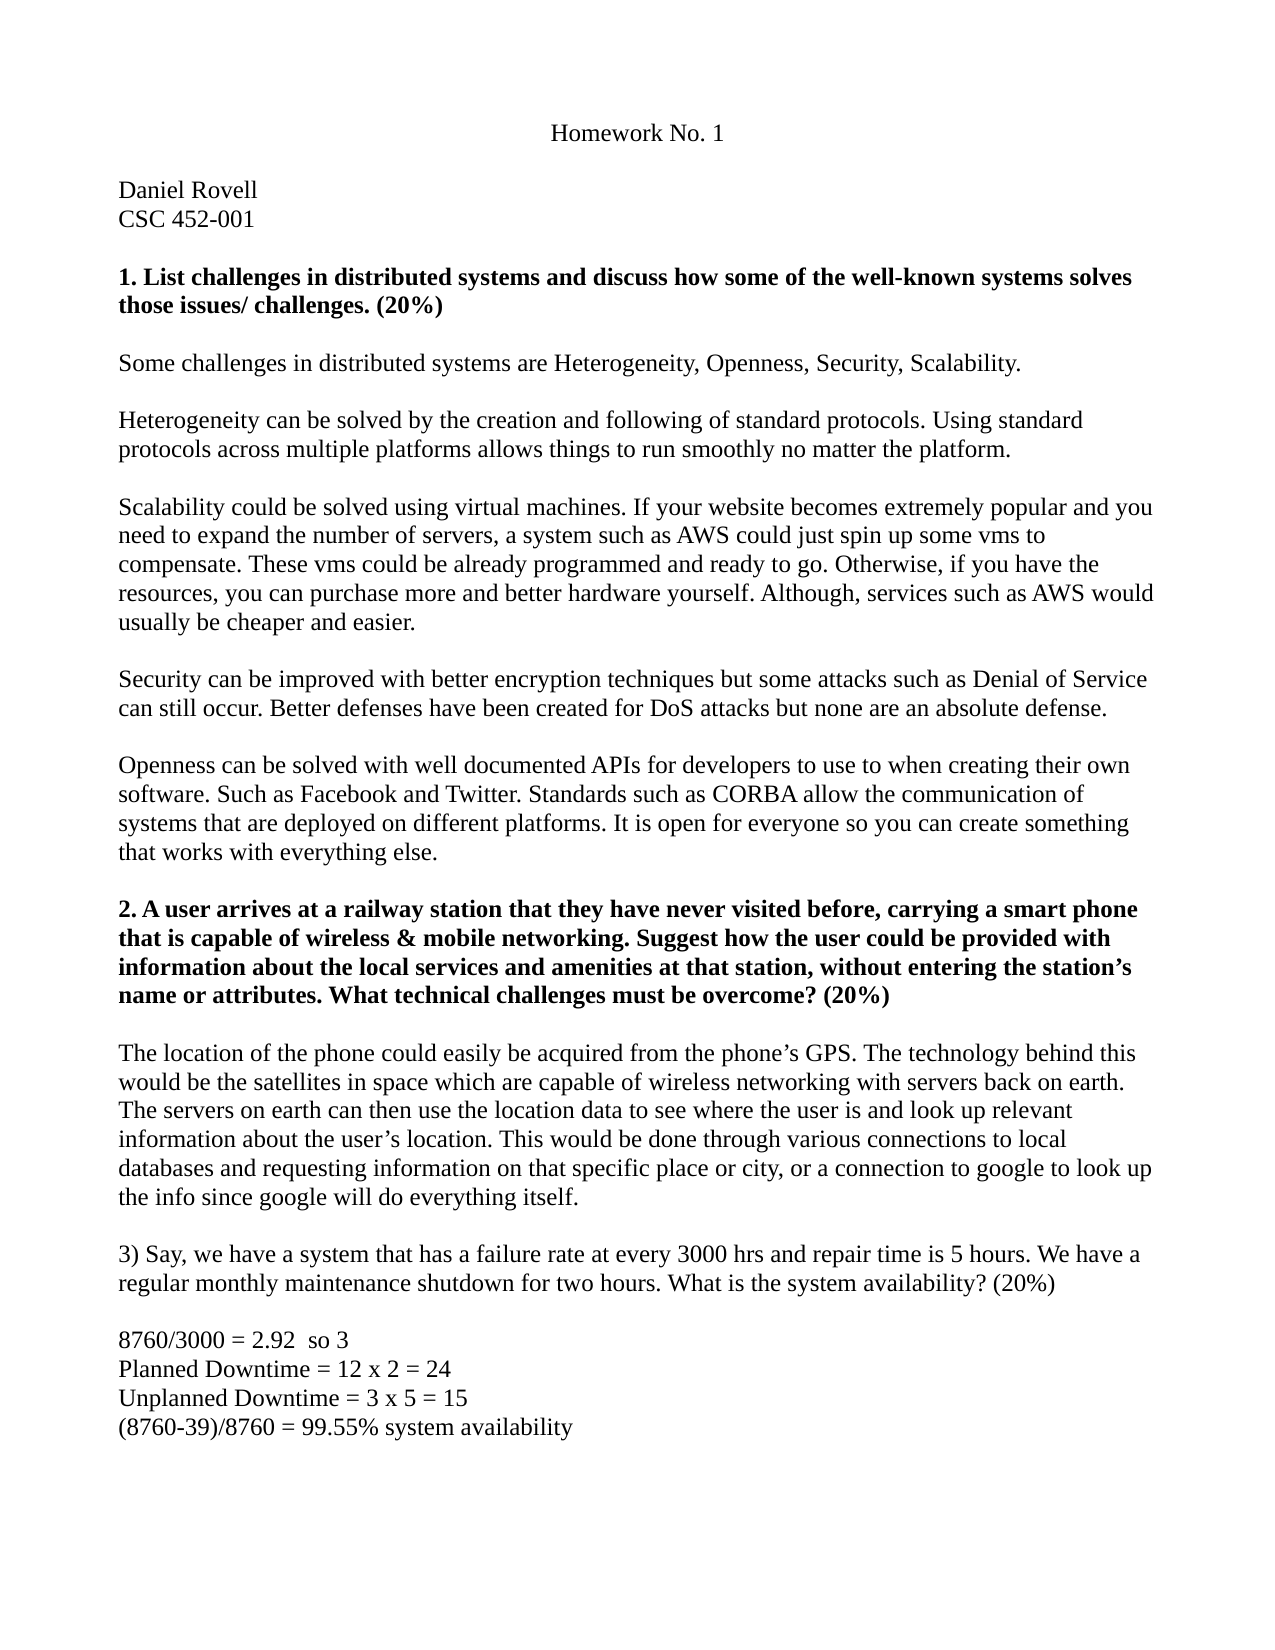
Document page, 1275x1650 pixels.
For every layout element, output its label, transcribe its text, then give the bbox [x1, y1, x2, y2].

text 8760/3000 = 2.92 so 3 [118, 1326, 1157, 1354]
text Unplanned Downtime = 3 x 5 = 15 [118, 1383, 1157, 1412]
text Planned Downtime = 12 x 2 = 24 [118, 1354, 1157, 1383]
text Heterogeneity can be solved by the creation and following of standard protocols. Using standard protocols across multiple platforms allows things to run smoothly no matter the platform. [118, 406, 1157, 463]
text Scalability could be solved using virtual machines. If your website becomes extremely popular and you need to expand the number of servers, a system such as AWS could just spin up some vms to compensate. These vms could be already programmed and ready to go. Otherwise, if you have the resources, you can purchase more and better hardware yourself. Although, services such as AWS would usually be cheaper and easier. [118, 492, 1157, 636]
text 1. List challenges in distributed systems and discuss how some of the well-known systems solves those issues/ challenges. (20%) [118, 262, 1157, 319]
text Some challenges in distributed systems are Heterogeneity, Openness, Security, Scalability. [118, 348, 1157, 377]
text Homework No. 1 [118, 118, 1157, 147]
text Openness can be solved with well documented APIs for developers to use to when creating their own software. Such as Facebook and Twitter. Standards such as CORBA allow the communication of systems that are deployed on different platforms. It is open for everyone so you can create something that works with everything else. [118, 751, 1157, 866]
text Security can be improved with better encryption techniques but some attacks such as Denial of Service can still occur. Better defenses have been created for DoS attacks but none are an absolute defense. [118, 664, 1157, 722]
text (8760-39)/8760 = 99.55% system availability [118, 1412, 1157, 1441]
text The location of the phone could easily be acquired from the phone’s GPS. The technology behind this would be the satellites in space which are capable of wireless networking with servers back on earth. The servers on earth can then use the location data to see where the user is and look up relevant information about the user’s location. This would be done through various connections to local databases and requesting information on that specific place or city, or a connection to google to look up the info since google will do everything itself. [118, 1038, 1157, 1211]
text CSC 452-001 [118, 204, 1157, 233]
text Daniel Rovell [118, 176, 1157, 204]
text 3) Say, we have a system that has a failure rate at every 3000 hrs and repair time is 5 hours. We have a regular monthly maintenance shutdown for two hours. What is the system availability? (20%) [118, 1239, 1157, 1297]
text 2. A user arrives at a railway station that they have never visited before, carrying a smart phone that is capable of wireless & mobile networking. Suggest how the user could be provided with information about the local services and amenities at that station, without entering the station’s name or attributes. What technical challenges must be overcome? (20%) [118, 894, 1157, 1009]
